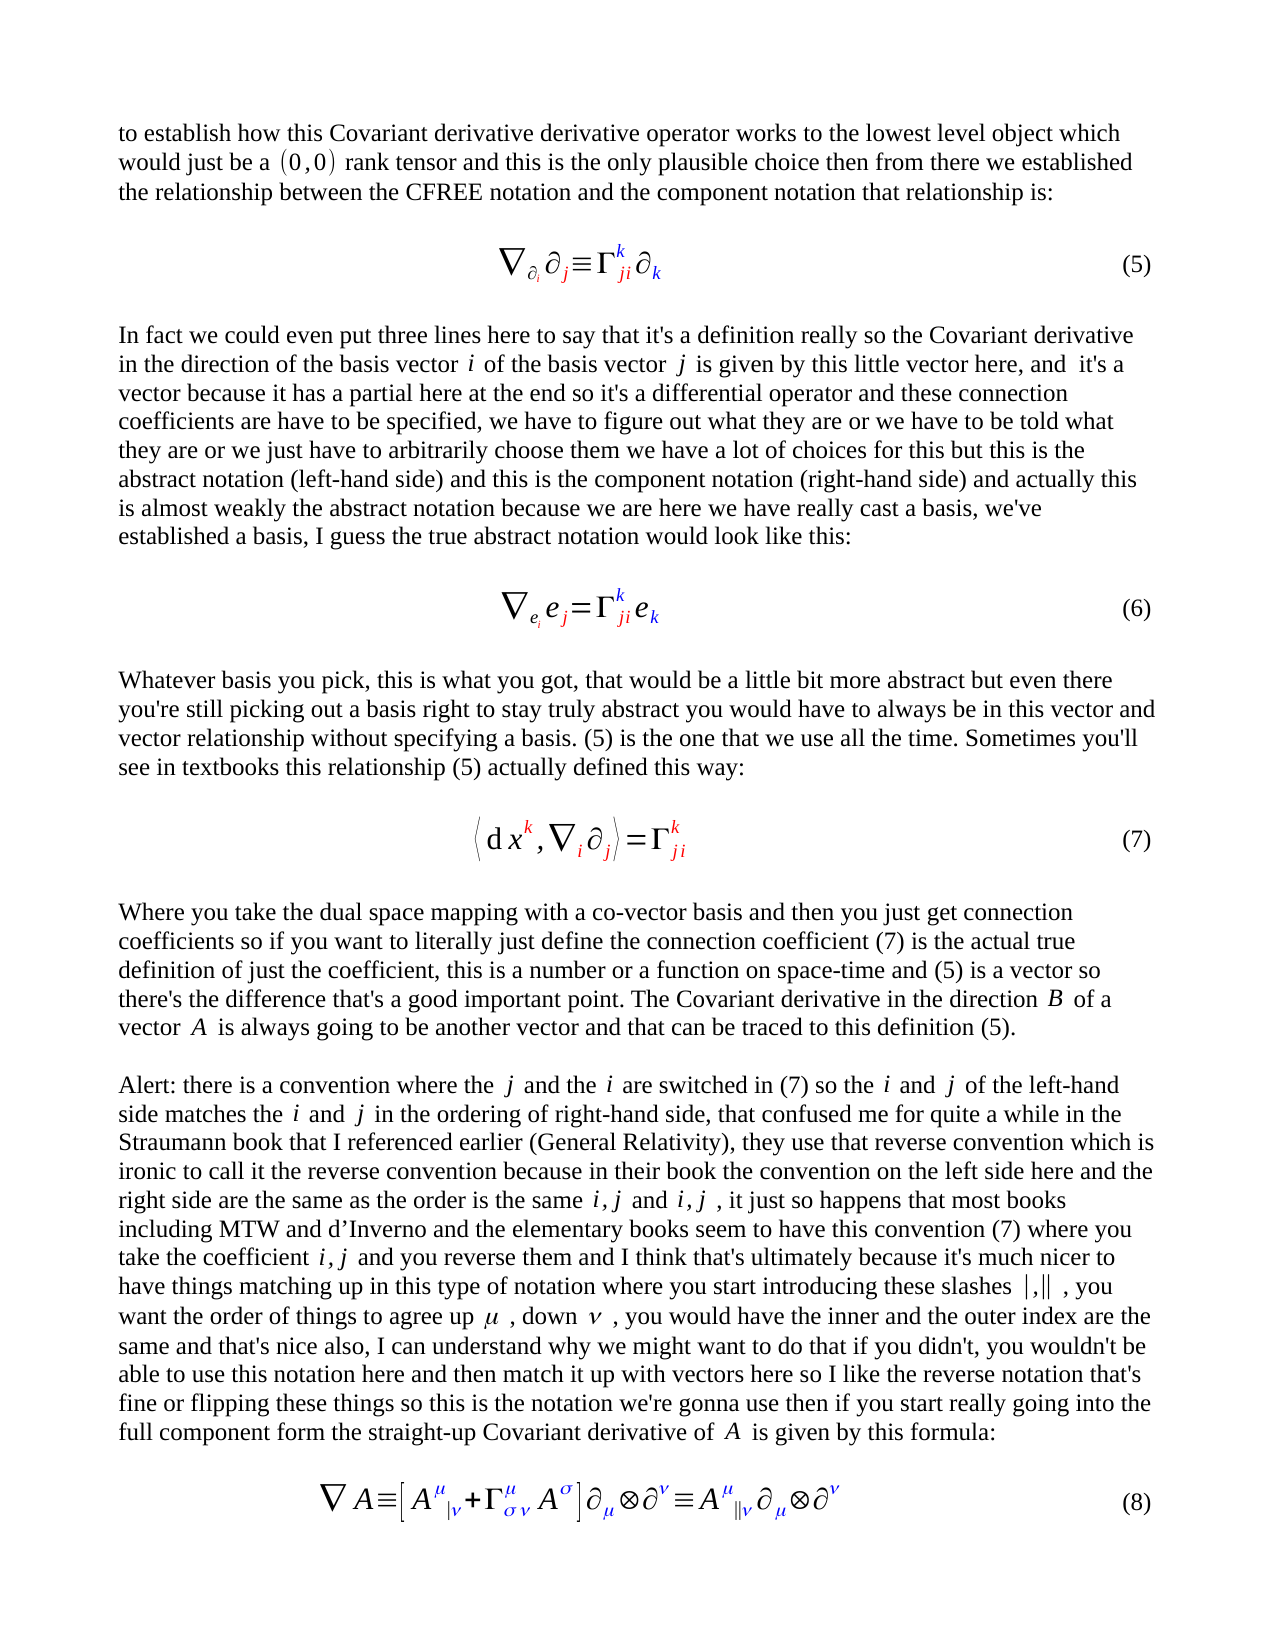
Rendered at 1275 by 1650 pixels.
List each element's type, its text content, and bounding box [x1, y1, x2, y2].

table_header [118, 809, 1041, 869]
table_header [118, 235, 1041, 291]
table_header (7) [1041, 809, 1157, 869]
text Whatever basis you pick, this is what you got, that would be a little bit more abstract but even there you're still picking out a basis right to stay truly abstract you would have to always be in this vector and vector relationship without specifying a basis. (5) is the one that we use all the time. Sometimes you'll see in textbooks this relationship (5) actually defined this way: [118, 666, 1157, 781]
table_header (5) [1041, 235, 1157, 291]
table_header [118, 1475, 1041, 1529]
table_header (8) [1041, 1475, 1157, 1529]
table_header (6) [1041, 579, 1157, 637]
table_header [118, 579, 1041, 637]
text to establish how this Covariant derivative derivative operator works to the lowest level object which would just be arank tensor and this is the only plausible choice then from there we established the relationship between the CFREE notation and the component notation that relationship is: [118, 118, 1157, 206]
text Alert: there is a convention where theand theare switched in (7) so theandof the left-hand side matches theandin the ordering of right-hand side, that confused me for quite a while in the Straumann book that I referenced earlier (General Relativity), they use that reverse convention which is ironic to call it the reverse convention because in their book the convention on the left side here and the right side are the same as the order is the sameand, it just so happens that most books including MTW and d’Inverno and the elementary books seem to have this convention (7) where you take the coefficientand you reverse them and I think that's ultimately because it's much nicer to have things matching up in this type of notation where you start introducing these slashes, you want the order of things to agree up, down, you would have the inner and the outer index are the same and that's nice also, I can understand why we might want to do that if you didn't, you wouldn't be able to use this notation here and then match it up with vectors here so I like the reverse notation that's fine or flipping these things so this is the notation we're gonna use then if you start really going into the full component form the straight-up Covariant derivative ofis given by this formula: [118, 1070, 1157, 1446]
text In fact we could even put three lines here to say that it's a definition really so the Covariant derivative in the direction of the basis vectorof the basis vectoris given by this little vector here, and it's a vector because it has a partial here at the end so it's a differential operator and these connection coefficients are have to be specified, we have to figure out what they are or we have to be told what they are or we just have to arbitrarily choose them we have a lot of choices for this but this is the abstract notation (left-hand side) and this is the component notation (right-hand side) and actually this is almost weakly the abstract notation because we are here we have really cast a basis, we've established a basis, I guess the true abstract notation would look like this: [118, 320, 1157, 550]
text Where you take the dual space mapping with a co-vector basis and then you just get connection coefficients so if you want to literally just define the connection coefficient (7) is the actual true definition of just the coefficient, this is a number or a function on space-time and (5) is a vector so there's the difference that's a good important point. The Covariant derivative in the directionof a vectoris always going to be another vector and that can be traced to this definition (5). [118, 897, 1157, 1041]
